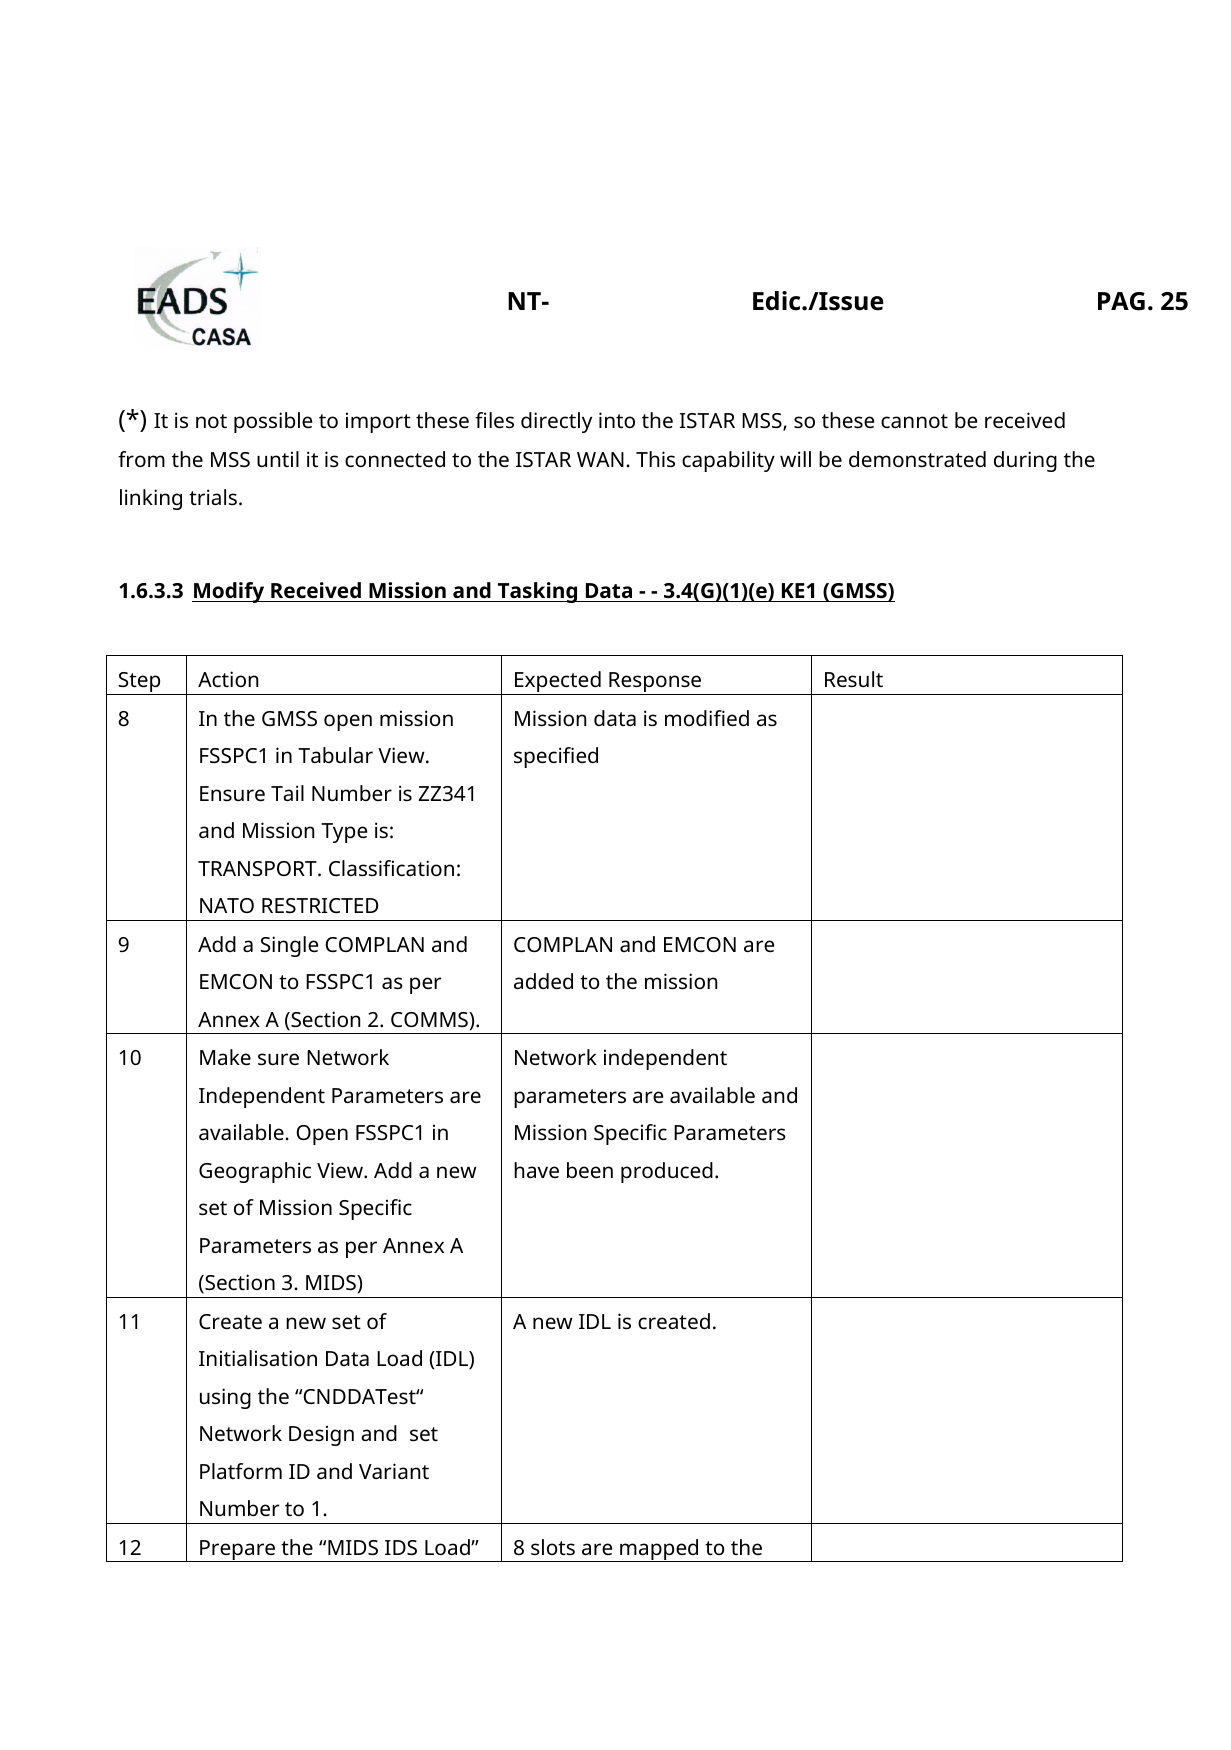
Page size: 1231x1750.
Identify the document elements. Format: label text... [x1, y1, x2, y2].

table_header Step [107, 656, 186, 693]
table_cell [812, 1524, 1122, 1561]
table_cell Add a Single COMPLAN and EMCON to FSSPC1 as per Annex A (Section 2. COMMS). [187, 921, 501, 1033]
table_cell Mission data is modified as specified [502, 695, 811, 919]
table_cell [812, 695, 1122, 919]
table_cell [812, 921, 1122, 1033]
table_cell 11 [107, 1298, 186, 1523]
table_cell Create a new set of Initialisation Data Load (IDL) using the “CNDDATest“ Network Design and set Platform ID and Variant Number to 1. [187, 1298, 501, 1523]
table_cell 8 [107, 695, 186, 919]
table_cell [812, 1034, 1122, 1297]
table_cell Network independent parameters are available and Mission Specific Parameters have been produced. [502, 1034, 811, 1297]
table_cell [812, 1298, 1122, 1523]
table_cell A new IDL is created. [502, 1298, 811, 1523]
subtitle Modify Received Mission and Tasking Data - - 3.4(G)(1)(e) KE1 (GMSS) [118, 567, 1083, 605]
table_header Expected Response [502, 656, 811, 693]
table_cell Make sure Network Independent Parameters are available. Open FSSPC1 in Geographic View. Add a new set of Mission Specific Parameters as per Annex A (Section 3. MIDS) [187, 1034, 501, 1297]
table_cell Prepare the “MIDS IDS Load” [187, 1524, 501, 1561]
table_cell 10 [107, 1034, 186, 1297]
table_cell In the GMSS open mission FSSPC1 in Tabular View. Ensure Tail Number is ZZ341 and Mission Type is: TRANSPORT. Classification: NATO RESTRICTED [187, 695, 501, 919]
table_header Action [187, 656, 501, 693]
table_header Result [812, 656, 1122, 693]
table_cell 12 [107, 1524, 186, 1561]
table_cell 8 slots are mapped to the [502, 1524, 811, 1561]
table_cell 9 [107, 921, 186, 1033]
list (*) It is not possible to import these files directly into the ISTAR MSS, so these cannot be received from the MSS until it is connected to the ISTAR WAN. This capability will be demonstrated during the linking trials. [118, 399, 1112, 511]
table_cell COMPLAN and EMCON are added to the mission [502, 921, 811, 1033]
picture [134, 247, 261, 350]
